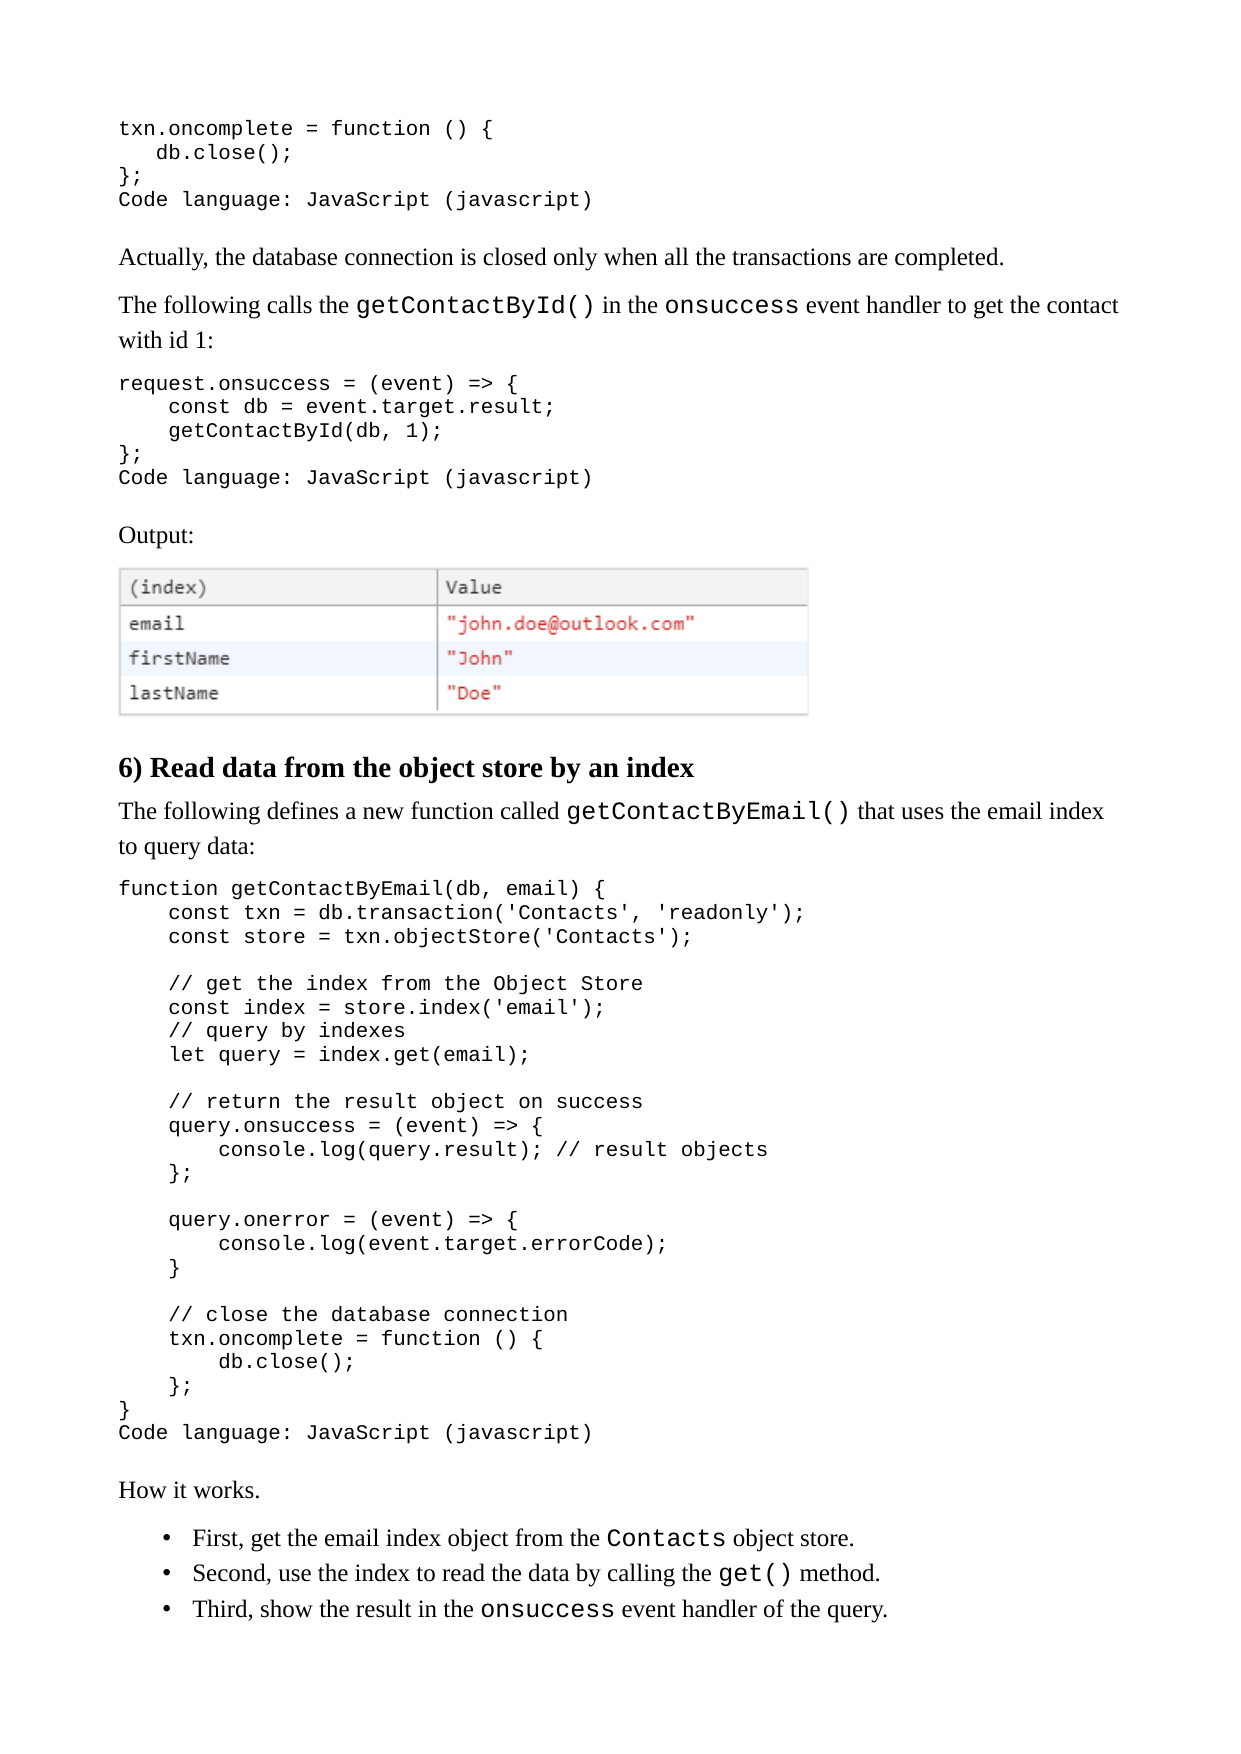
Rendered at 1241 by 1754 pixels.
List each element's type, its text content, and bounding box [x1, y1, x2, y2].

list First, get the email index object from the Contacts object store. [162, 1523, 1122, 1554]
text console.log(event.target.errorCode); [118, 1233, 1122, 1257]
text How it works. [118, 1475, 1122, 1504]
text } [118, 1399, 1122, 1422]
text console.log(query.result); // result objects [118, 1138, 1122, 1162]
text getContactById(db, 1); [118, 420, 1122, 443]
text Code language: JavaScript (javascript) [118, 189, 1122, 213]
text } [118, 1257, 1122, 1280]
text Code language: JavaScript (javascript) [118, 1422, 1122, 1446]
text txn.oncomplete = function () { [118, 1328, 1122, 1351]
text query.onsuccess = (event) => { [118, 1115, 1122, 1138]
text db.close(); [118, 1351, 1122, 1375]
text The following calls the getContactById() in the onsuccess event handler to get the contact with id 1: [118, 290, 1122, 354]
picture [118, 567, 809, 717]
text txn.oncomplete = function () { [118, 118, 1122, 142]
text const txn = db.transaction('Contacts', 'readonly'); [118, 902, 1122, 926]
text Output: [118, 520, 1122, 549]
subtitle 6) Read data from the object store by an index [118, 750, 1122, 783]
text function getContactByEmail(db, email) { [118, 878, 1122, 902]
text const index = store.index('email'); [118, 997, 1122, 1020]
text db.close(); [118, 142, 1122, 165]
text }; [118, 1375, 1122, 1399]
text The following defines a new function called getContactByEmail() that uses the email index to query data: [118, 796, 1122, 859]
text let query = index.get(email); [118, 1044, 1122, 1068]
text }; [118, 165, 1122, 189]
text request.onsuccess = (event) => { [118, 372, 1122, 396]
text Code language: JavaScript (javascript) [118, 467, 1122, 491]
text const db = event.target.result; [118, 396, 1122, 420]
text // close the database connection [118, 1304, 1122, 1328]
text query.onerror = (event) => { [118, 1209, 1122, 1233]
text }; [118, 1162, 1122, 1186]
text // query by indexes [118, 1020, 1122, 1044]
list Second, use the index to read the data by calling the get() method. [162, 1558, 1122, 1589]
text // return the result object on success [118, 1091, 1122, 1115]
text // get the index from the Object Store [118, 973, 1122, 997]
list Third, show the result in the onsuccess event handler of the query. [162, 1594, 1122, 1625]
text const store = txn.objectStore('Contacts'); [118, 926, 1122, 949]
text }; [118, 443, 1122, 467]
text Actually, the database connection is closed only when all the transactions are completed. [118, 242, 1122, 271]
